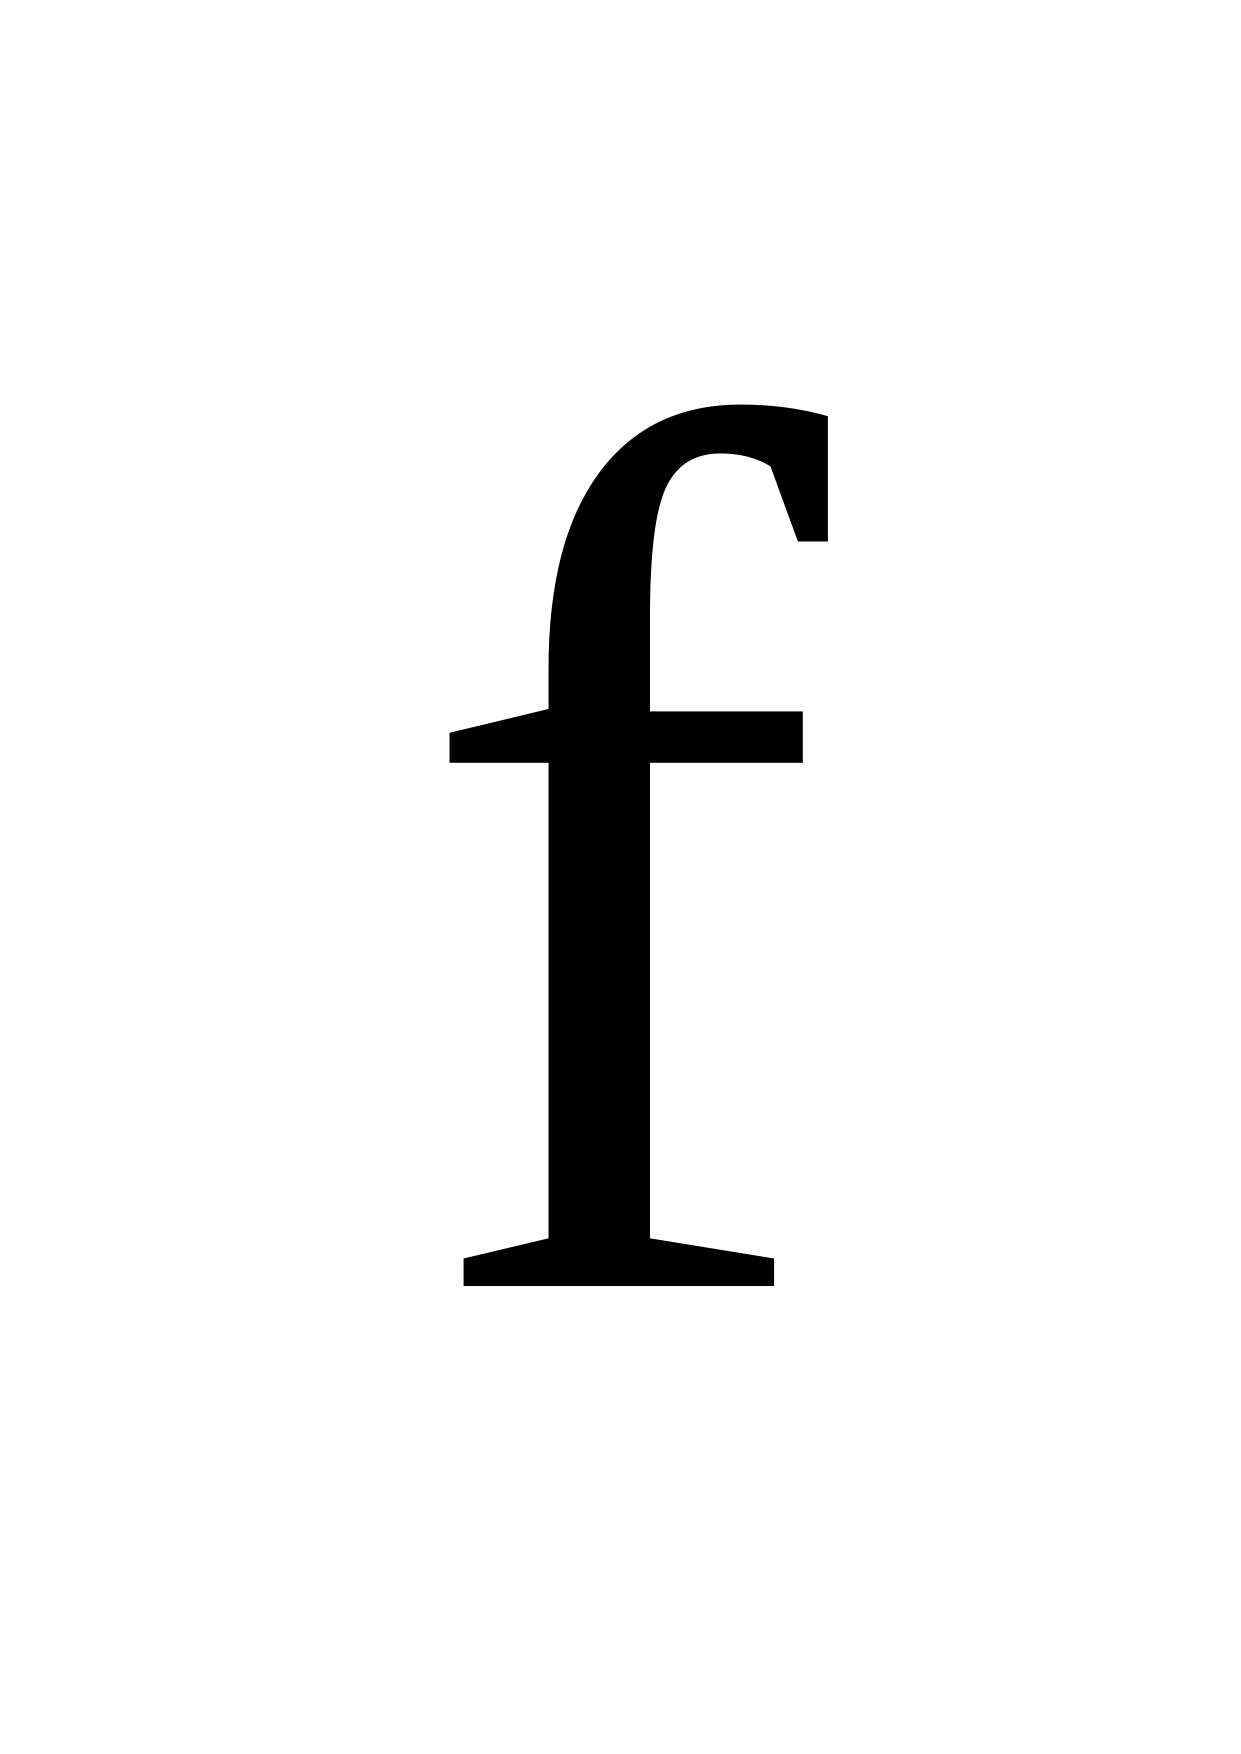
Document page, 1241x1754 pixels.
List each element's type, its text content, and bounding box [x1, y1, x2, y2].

text f [118, 118, 1122, 1558]
